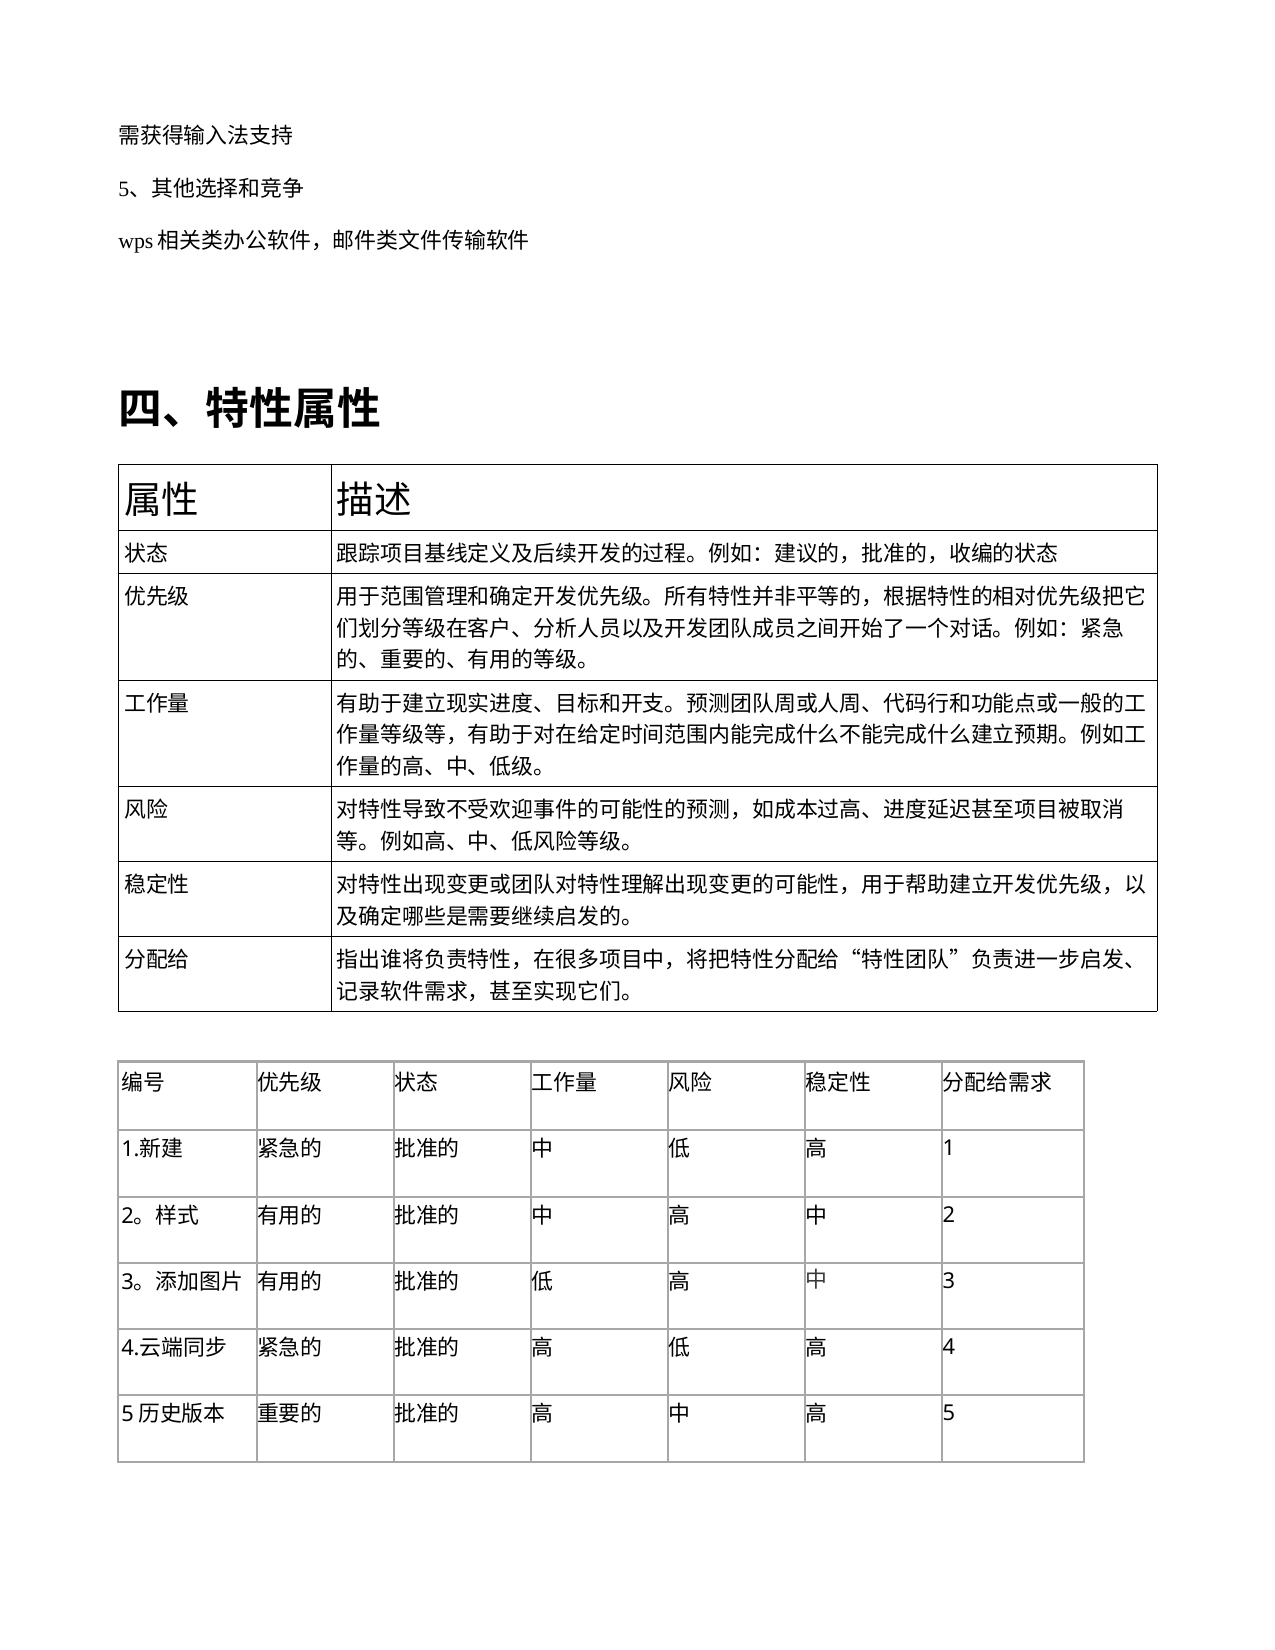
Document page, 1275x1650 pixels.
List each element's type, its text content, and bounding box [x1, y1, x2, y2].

table_cell 稳定性 [119, 862, 331, 936]
table_cell 高 [532, 1396, 667, 1461]
table_cell 有助于建立现实进度、目标和开支。预测团队周或人周、代码行和功能点或一般的工作量等级等，有助于对在给定时间范围内能完成什么不能完成什么建立预期。例如工作量的高、中、低级。 [332, 681, 1157, 786]
table_header 稳定性 [806, 1063, 941, 1129]
table_cell 1.新建 [119, 1131, 256, 1196]
table_cell 指出谁将负责特性，在很多项目中，将把特性分配给“特性团队”负责进一步启发、记录软件需求，甚至实现它们。 [332, 937, 1157, 1011]
table_header 优先级 [258, 1063, 393, 1129]
table_cell 高 [806, 1396, 941, 1461]
table_cell 3 [943, 1264, 1083, 1328]
table_cell 对特性导致不受欢迎事件的可能性的预测，如成本过高、进度延迟甚至项目被取消等。例如高、中、低风险等级。 [332, 787, 1157, 861]
table_cell 3。添加图片 [119, 1264, 256, 1328]
table_cell 紧急的 [258, 1131, 393, 1196]
table_cell 紧急的 [258, 1330, 393, 1394]
table_header 描述 [332, 465, 1157, 530]
table_cell 低 [532, 1264, 667, 1328]
table_cell 中 [806, 1198, 941, 1262]
table_cell 1 [943, 1131, 1083, 1196]
table_cell 中 [532, 1131, 667, 1196]
table_cell 有用的 [258, 1264, 393, 1328]
table_header 分配给需求 [943, 1063, 1083, 1129]
table_cell 批准的 [395, 1396, 530, 1461]
table_cell 状态 [119, 531, 331, 573]
table_cell 批准的 [395, 1330, 530, 1394]
table_header 编号 [119, 1063, 256, 1129]
table_cell 优先级 [119, 574, 331, 680]
table_cell 分配给 [119, 937, 331, 1011]
table_header 属性 [119, 465, 331, 530]
table_header 工作量 [532, 1063, 667, 1129]
table_cell 5 [943, 1396, 1083, 1461]
table_cell 高 [669, 1264, 804, 1328]
table_cell 5历史版本 [119, 1396, 256, 1461]
table_header 风险 [669, 1063, 804, 1129]
table_cell 批准的 [395, 1131, 530, 1196]
table_cell 对特性出现变更或团队对特性理解出现变更的可能性，用于帮助建立开发优先级，以及确定哪些是需要继续启发的。 [332, 862, 1157, 936]
table_cell 高 [806, 1131, 941, 1196]
table_cell 4.云端同步 [119, 1330, 256, 1394]
table_cell 高 [669, 1198, 804, 1262]
table_cell 中 [806, 1264, 941, 1328]
table_cell 4 [943, 1330, 1083, 1394]
table_cell 2。样式 [119, 1198, 256, 1262]
table_cell 跟踪项目基线定义及后续开发的过程。例如：建议的，批准的，收编的状态 [332, 531, 1157, 573]
table_cell 高 [806, 1330, 941, 1394]
table_cell 重要的 [258, 1396, 393, 1461]
text 5、其他选择和竞争 [118, 171, 1157, 202]
text 四、特性属性 [118, 374, 1157, 437]
table_cell 低 [669, 1330, 804, 1394]
table_cell 批准的 [395, 1198, 530, 1262]
table_cell 工作量 [119, 681, 331, 786]
table_cell 中 [669, 1396, 804, 1461]
table_cell 风险 [119, 787, 331, 861]
table_cell 2 [943, 1198, 1083, 1262]
table_cell 批准的 [395, 1264, 530, 1328]
table_cell 中 [532, 1198, 667, 1262]
table_cell 用于范围管理和确定开发优先级。所有特性并非平等的，根据特性的相对优先级把它们划分等级在客户、分析人员以及开发团队成员之间开始了一个对话。例如：紧急的、重要的、有用的等级。 [332, 574, 1157, 680]
table_cell 高 [532, 1330, 667, 1394]
table_header 状态 [395, 1063, 530, 1129]
table_cell 低 [669, 1131, 804, 1196]
table_cell 有用的 [258, 1198, 393, 1262]
text 需获得输入法支持 [118, 118, 1157, 150]
text wps相关类办公软件，邮件类文件传输软件 [118, 223, 1157, 255]
